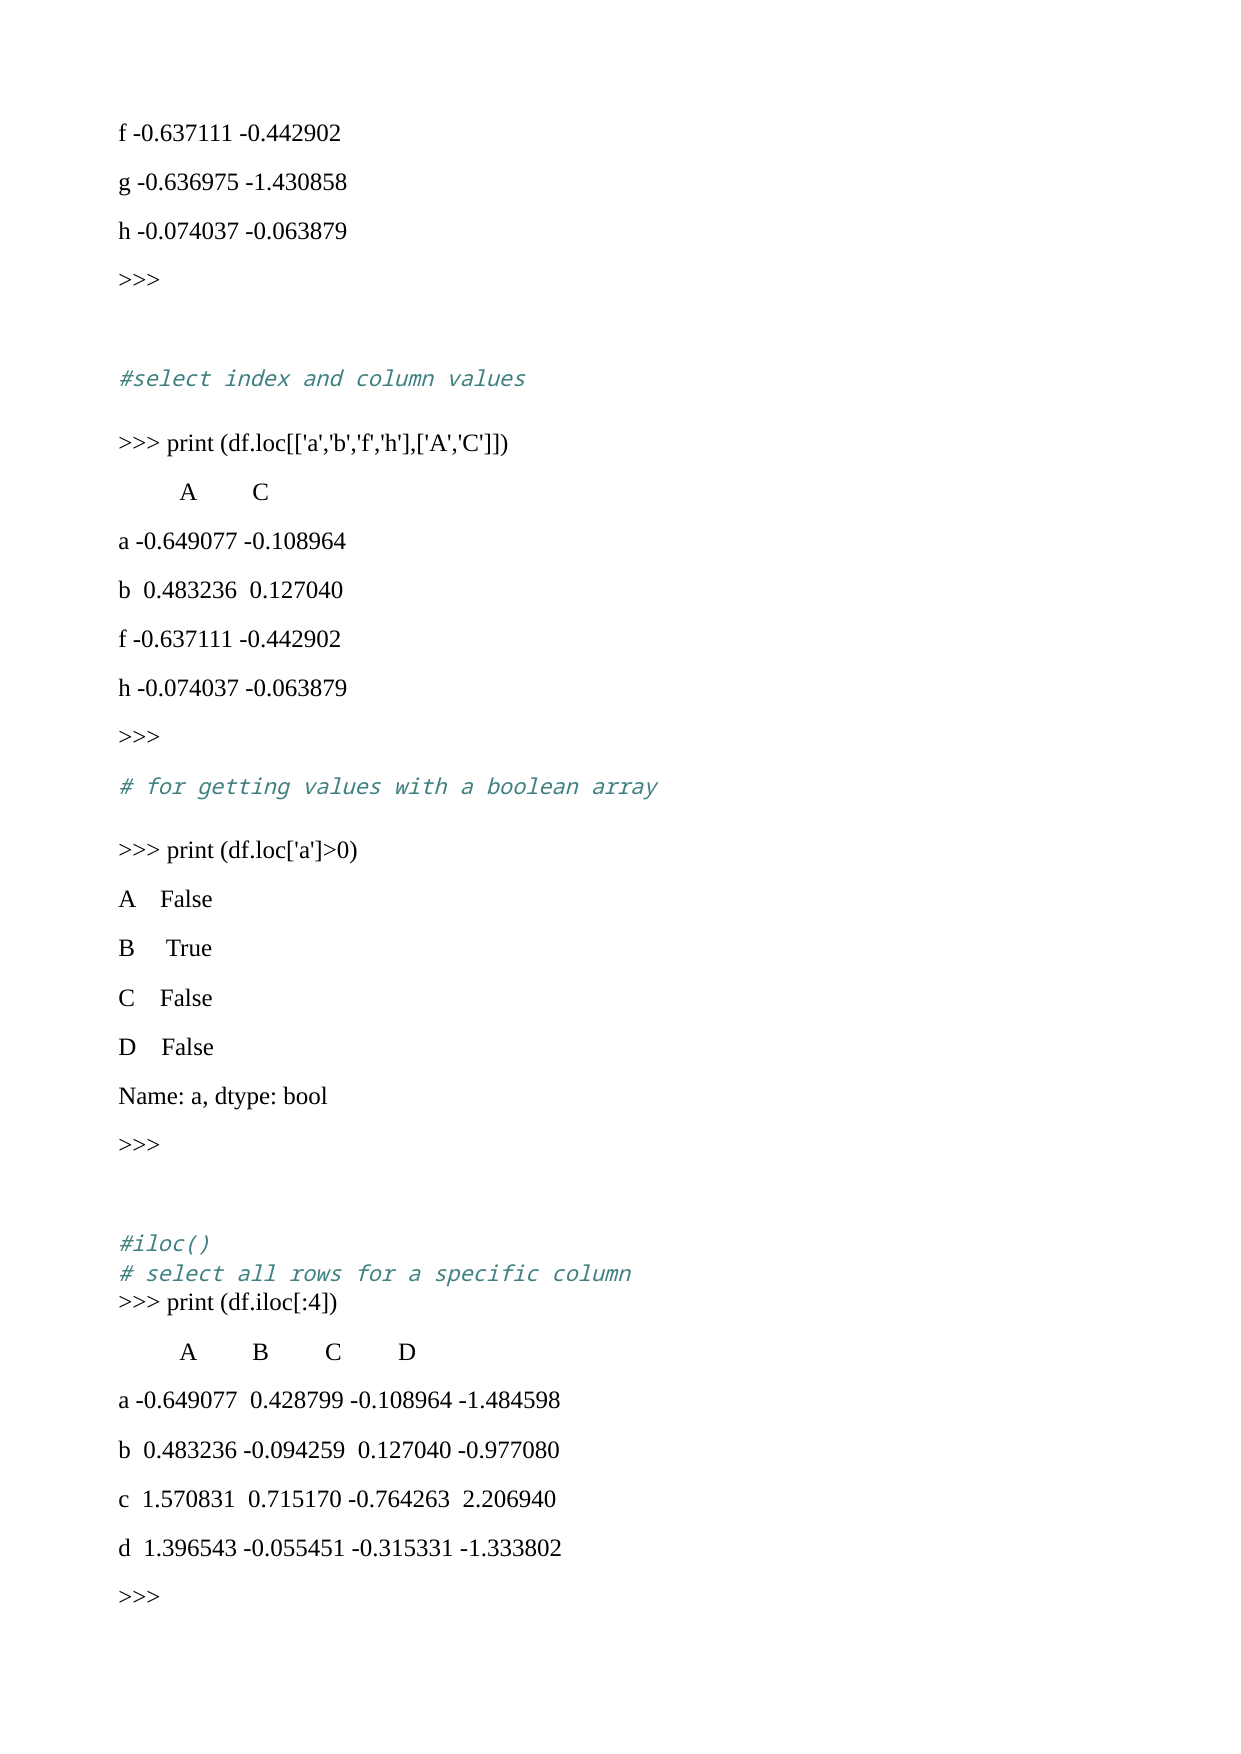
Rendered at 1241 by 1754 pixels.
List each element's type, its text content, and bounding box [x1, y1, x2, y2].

text >>> [118, 1582, 1122, 1611]
text A C [118, 477, 1122, 506]
text #iloc() [118, 1228, 1122, 1258]
text b 0.483236 -0.094259 0.127040 -0.977080 [118, 1435, 1122, 1463]
text #select index and column values [118, 363, 1122, 393]
text >>> print (df.loc[['a','b','f','h'],['A','C']]) [118, 393, 1122, 456]
text >>> [118, 722, 1122, 751]
text d 1.396543 -0.055451 -0.315331 -1.333802 [118, 1533, 1122, 1562]
text h -0.074037 -0.063879 [118, 216, 1122, 245]
text C False [118, 983, 1122, 1011]
text B True [118, 933, 1122, 962]
text A False [118, 884, 1122, 913]
text f -0.637111 -0.442902 [118, 624, 1122, 653]
text a -0.649077 -0.108964 [118, 526, 1122, 554]
text f -0.637111 -0.442902 [118, 118, 1122, 147]
text h -0.074037 -0.063879 [118, 673, 1122, 702]
text A B C D [118, 1337, 1122, 1365]
text b 0.483236 0.127040 [118, 575, 1122, 604]
text g -0.636975 -1.430858 [118, 167, 1122, 196]
text # for getting values with a boolean array [118, 771, 1122, 801]
text >>> [118, 265, 1122, 294]
text >>> [118, 1130, 1122, 1158]
text >>> print (df.iloc[:4]) [118, 1287, 1122, 1316]
text Name: a, dtype: bool [118, 1081, 1122, 1109]
text a -0.649077 0.428799 -0.108964 -1.484598 [118, 1386, 1122, 1414]
text c 1.570831 0.715170 -0.764263 2.206940 [118, 1484, 1122, 1512]
text # select all rows for a specific column [118, 1258, 1122, 1287]
text D False [118, 1032, 1122, 1060]
text >>> print (df.loc['a']>0) [118, 801, 1122, 864]
